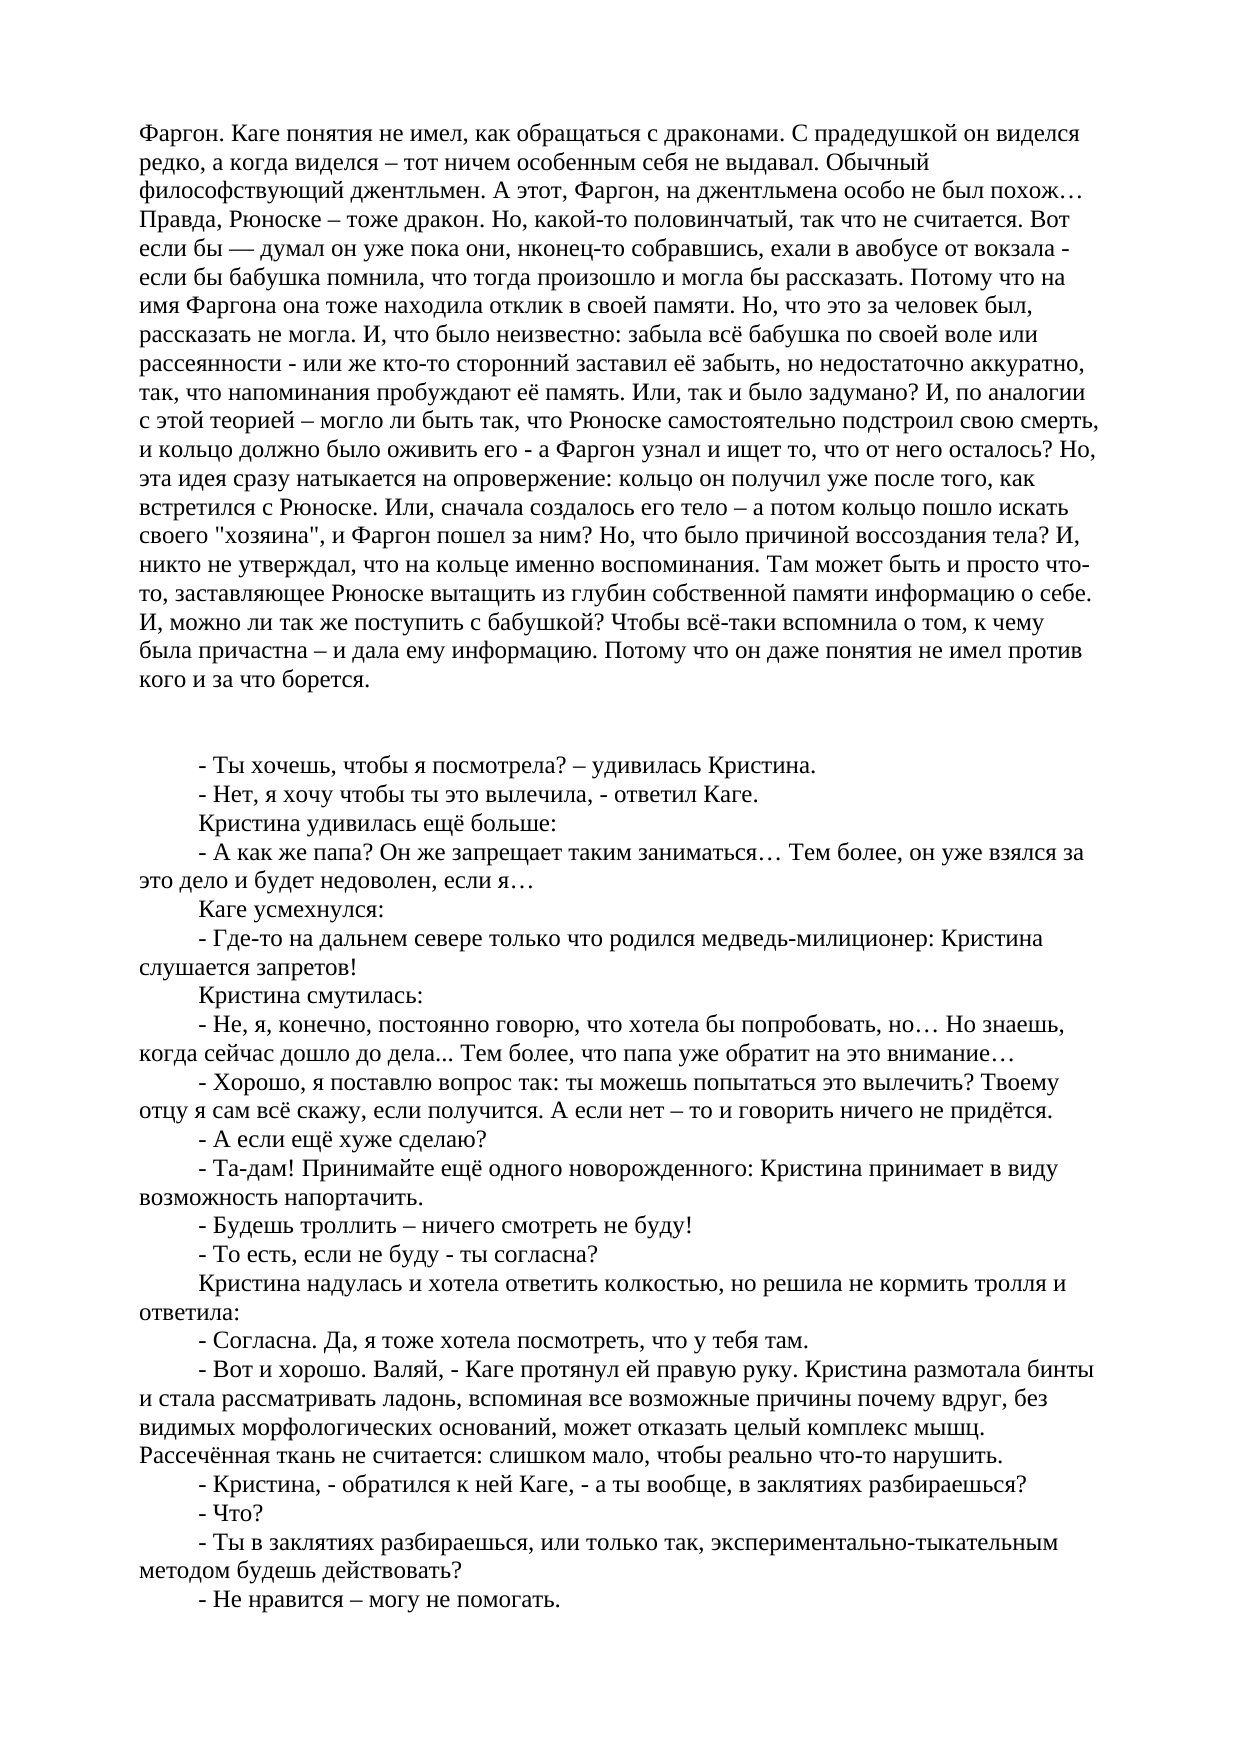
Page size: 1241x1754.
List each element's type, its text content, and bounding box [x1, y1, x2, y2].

text - А как же папа? Он же запрещает таким заниматься… Тем более, он уже взялся за это дело и будет недоволен, если я… [139, 837, 1101, 894]
text - Вот и хорошо. Валяй, - Каге протянул ей правую руку. Кристина размотала бинты и стала рассматривать ладонь, вспоминая все возможные причины почему вдруг, без видимых морфологических оснований, может отказать целый комплекс мышц. Рассечённая ткань не считается: слишком мало, чтобы реально что-то нарушить. [139, 1354, 1101, 1469]
text - А если ещё хуже сделаю? [139, 1124, 1101, 1153]
text - То есть, если не буду - ты согласна? [139, 1239, 1101, 1268]
text - Кристина, - обратился к ней Каге, - а ты вообще, в заклятиях разбираешься? [139, 1469, 1101, 1498]
text - Не нравится – могу не помогать. [139, 1584, 1101, 1613]
text - Будешь троллить – ничего смотреть не буду! [139, 1211, 1101, 1239]
text Каге усмехнулся: [139, 894, 1101, 923]
text Кристина надулась и хотела ответить колкостью, но решила не кормить тролля и ответила: [139, 1268, 1101, 1326]
text Кристина смутилась: [139, 981, 1101, 1009]
text - Согласна. Да, я тоже хотела посмотреть, что у тебя там. [139, 1326, 1101, 1354]
text - Ты в заклятиях разбираешься, или только так, экспериментально-тыкательным методом будешь действовать? [139, 1527, 1101, 1584]
text - Ты хочешь, чтобы я посмотрела? – удивилась Кристина. [139, 751, 1101, 779]
text Фаргон. Каге понятия не имел, как обращаться с драконами. С прадедушкой он виделся редко, а когда виделся – тот ничем особенным себя не выдавал. Обычный философствующий джентльмен. А этот, Фаргон, на джентльмена особо не был похож… Правда, Рюноске – тоже дракон. Но, какой-то половинчатый, так что не считается. Вот если бы — думал он уже пока они, нконец-то собравшись, ехали в авобусе от вокзала - если бы бабушка помнила, что тогда произошло и могла бы рассказать. Потому что на имя Фаргона она тоже находила отклик в своей памяти. Но, что это за человек был, рассказать не могла. И, что было неизвестно: забыла всё бабушка по своей воле или рассеянности - или же кто-то сторонний заставил её забыть, но недостаточно аккуратно, так, что напоминания пробуждают её память. Или, так и было задумано? И, по аналогии с этой теорией – могло ли быть так, что Рюноске самостоятельно подстроил свою смерть, и кольцо должно было оживить его - а Фаргон узнал и ищет то, что от него осталось? Но, эта идея сразу натыкается на опровержение: кольцо он получил уже после того, как встретился с Рюноске. Или, сначала создалось его тело – а потом кольцо пошло искать своего "хозяина", и Фаргон пошел за ним? Но, что было причиной воссоздания тела? И, никто не утверждал, что на кольце именно воспоминания. Там может быть и просто что-то, заставляющее Рюноске вытащить из глубин собственной памяти информацию о себе. И, можно ли так же поступить с бабушкой? Чтобы всё-таки вспомнила о том, к чему была причастна – и дала ему информацию. Потому что он даже понятия не имел против кого и за что борется. [139, 118, 1101, 693]
text Кристина удивилась ещё больше: [139, 808, 1101, 837]
text - Та-дам! Принимайте ещё одного новорожденного: Кристина принимает в виду возможность напортачить. [139, 1153, 1101, 1211]
text - Не, я, конечно, постоянно говорю, что хотела бы попробовать, но… Но знаешь, когда сейчас дошло до дела... Тем более, что папа уже обратит на это внимание… [139, 1009, 1101, 1067]
text - Где-то на дальнем севере только что родился медведь-милиционер: Кристина слушается запретов! [139, 923, 1101, 981]
text - Хорошо, я поставлю вопрос так: ты можешь попытаться это вылечить? Твоему отцу я сам всё скажу, если получится. А если нет – то и говорить ничего не придётся. [139, 1067, 1101, 1124]
text - Что? [139, 1498, 1101, 1527]
text - Нет, я хочу чтобы ты это вылечила, - ответил Каге. [139, 779, 1101, 808]
